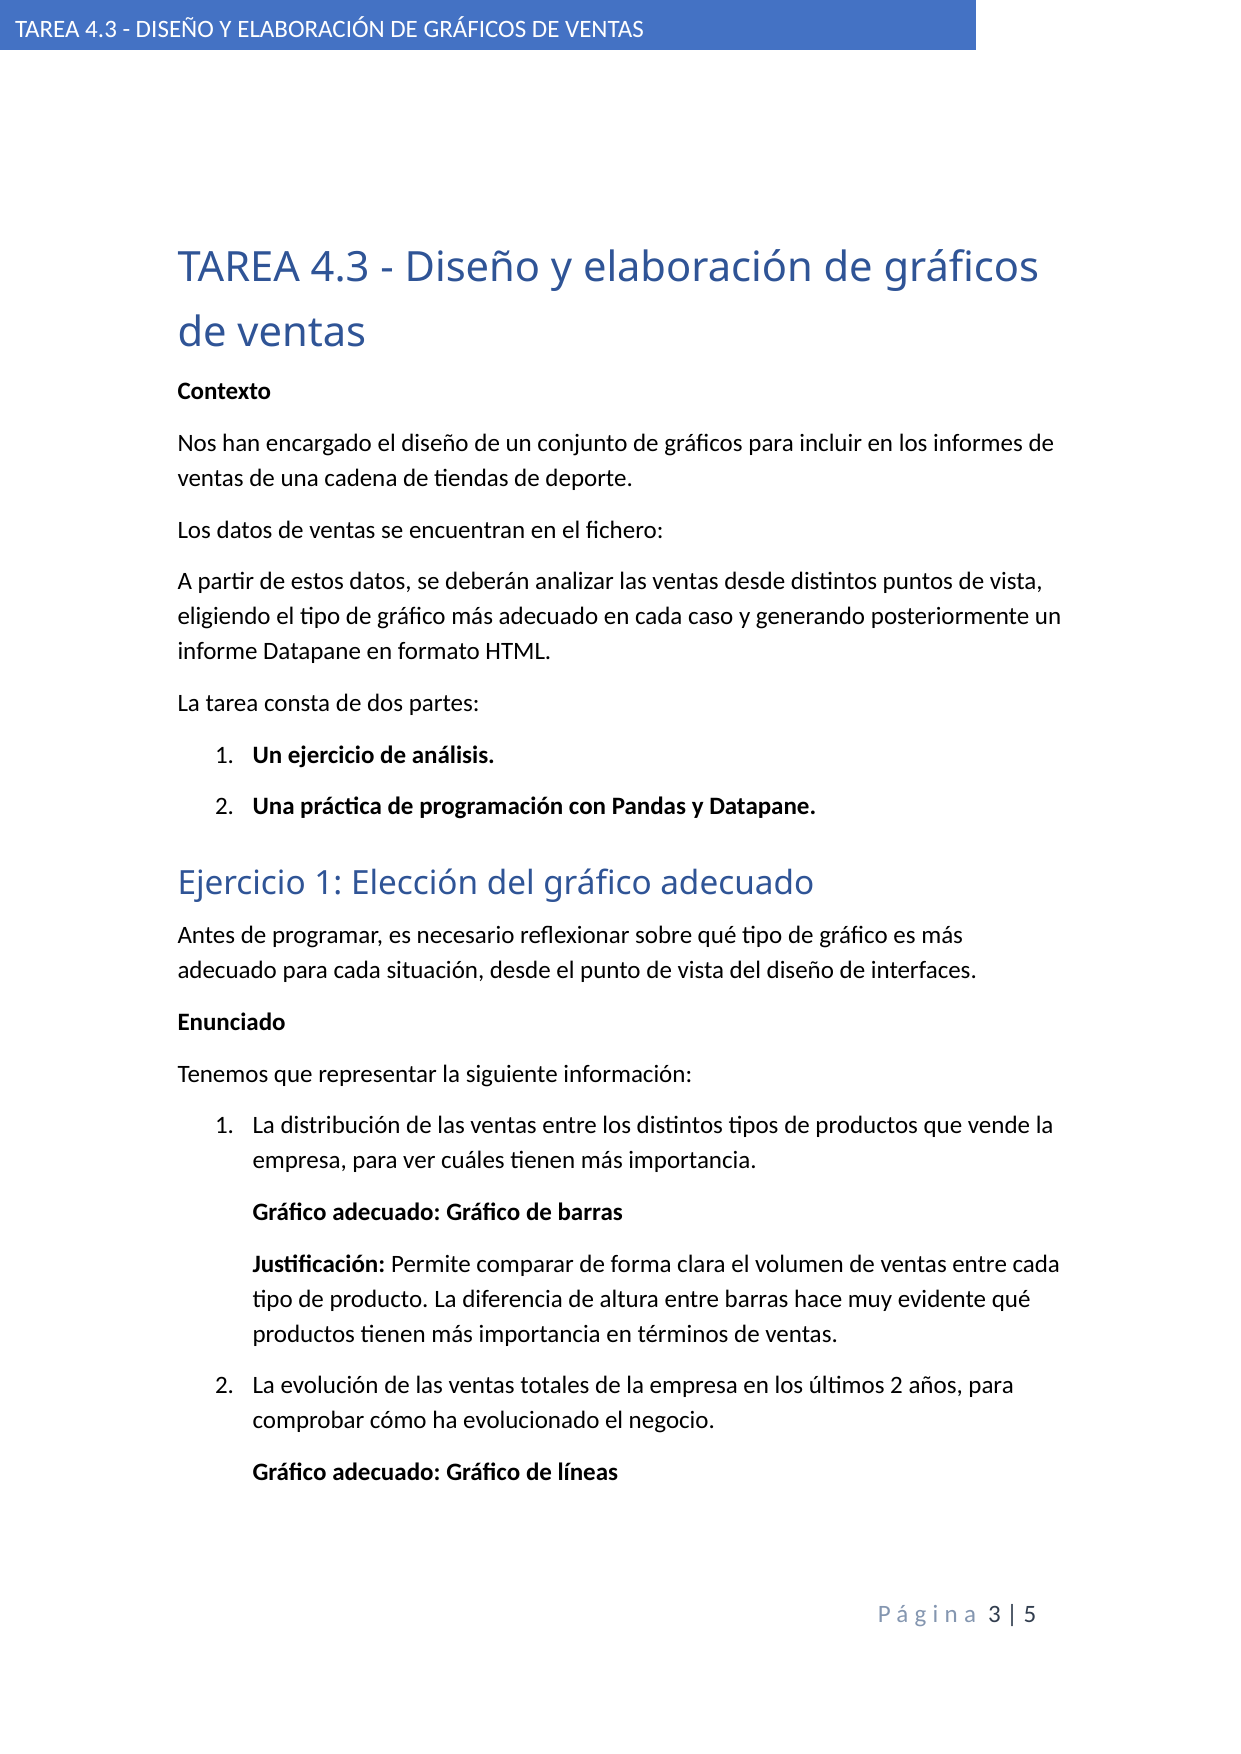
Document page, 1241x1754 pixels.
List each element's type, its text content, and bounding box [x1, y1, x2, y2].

list La evolución de las ventas totales de la empresa en los últimos 2 años, para comprobar cómo ha evolucionado el negocio. [215, 1369, 1063, 1435]
subtitle TAREA 4.3 - Diseño y elaboración de gráficos de ventas [177, 237, 1063, 359]
list Un ejercicio de análisis. [215, 739, 1063, 769]
text A partir de estos datos, se deberán analizar las ventas desde distintos puntos de vista, eligiendo el tipo de gráfico más adecuado en cada caso y generando posteriormente un informe Datapane en formato HTML. [177, 566, 1063, 666]
text Tenemos que representar la siguiente información: [177, 1058, 1063, 1088]
text La tarea consta de dos partes: [177, 687, 1063, 718]
text Antes de programar, es necesario reflexionar sobre qué tipo de gráfico es más adecuado para cada situación, desde el punto de vista del diseño de interfaces. [177, 919, 1063, 985]
text Los datos de ventas se encuentran en el fichero: [177, 514, 1063, 544]
subtitle Ejercicio 1: Elección del gráfico adecuado [177, 859, 1063, 904]
text Gráfico adecuado: Gráfico de barras [252, 1196, 1063, 1227]
text Contexto [177, 376, 1063, 406]
text Enunciado [177, 1006, 1063, 1037]
list Una práctica de programación con Pandas y Datapane. [215, 791, 1063, 821]
text Justificación: Permite comparar de forma clara el volumen de ventas entre cada tipo de producto. La diferencia de altura entre barras hace muy evidente qué productos tienen más importancia en términos de ventas. [252, 1248, 1063, 1348]
text Nos han encargado el diseño de un conjunto de gráficos para incluir en los informes de ventas de una cadena de tiendas de deporte. [177, 427, 1063, 493]
text Gráfico adecuado: Gráfico de líneas [252, 1456, 1063, 1487]
list La distribución de las ventas entre los distintos tipos de productos que vende la empresa, para ver cuáles tienen más importancia. [215, 1109, 1063, 1175]
